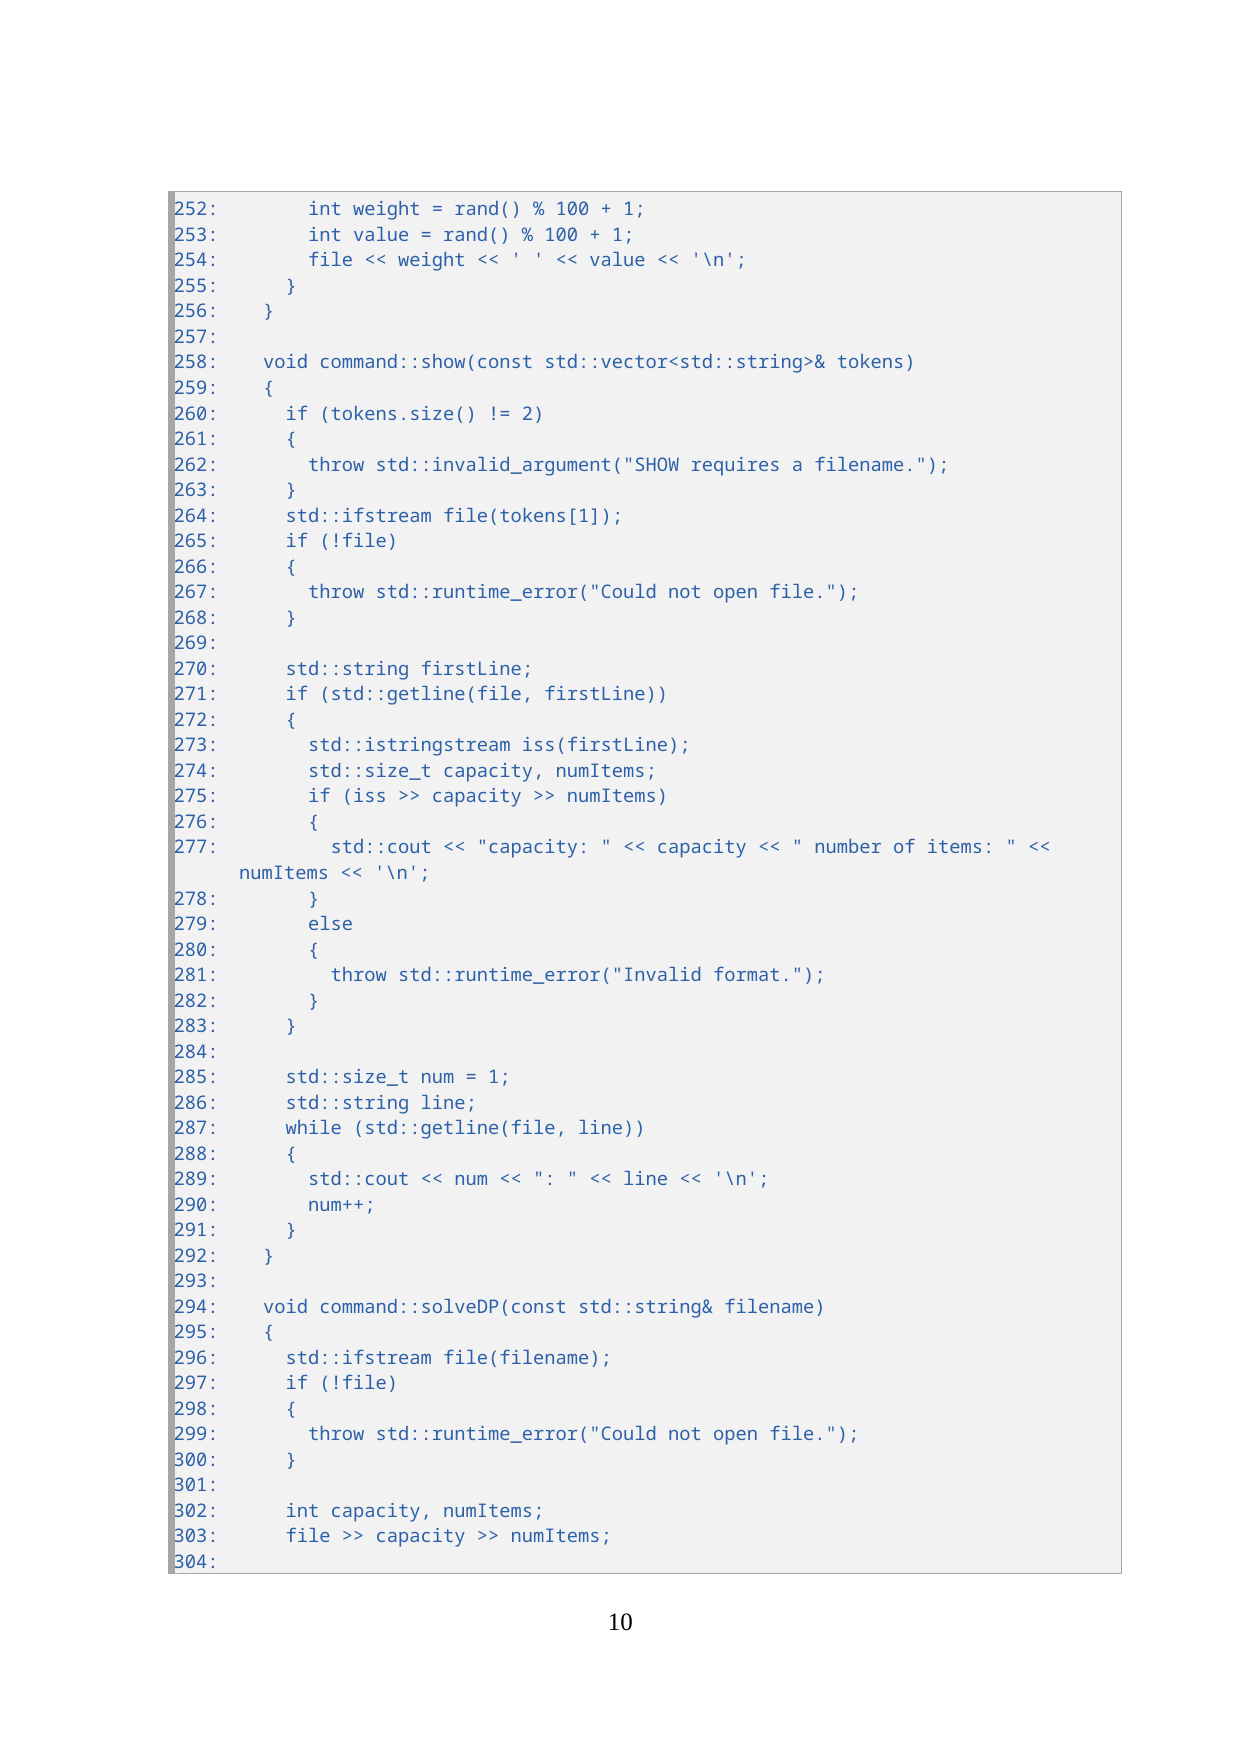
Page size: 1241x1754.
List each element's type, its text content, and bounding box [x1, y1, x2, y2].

list num++; [175, 1186, 1121, 1211]
list else [175, 905, 1121, 931]
list } [175, 267, 1121, 293]
list std::ifstream file(tokens[1]); [175, 497, 1121, 522]
list std::cout << num << ": " << line << '\n'; [175, 1160, 1121, 1186]
list if (iss >> capacity >> numItems) [175, 777, 1121, 803]
list file << weight << ' ' << value << '\n'; [175, 242, 1121, 267]
list { [175, 701, 1121, 726]
list } [175, 1441, 1121, 1467]
list { [175, 1135, 1121, 1160]
list if (!file) [175, 1364, 1121, 1390]
list std::string firstLine; [175, 650, 1121, 675]
list { [175, 803, 1121, 828]
list throw std::invalid_argument("SHOW requires a filename."); [175, 446, 1121, 471]
list { [175, 420, 1121, 446]
list { [175, 369, 1121, 395]
list if (!file) [175, 522, 1121, 548]
list std::istringstream iss(firstLine); [175, 726, 1121, 752]
list void command::solveDP(const std::string& filename) [175, 1288, 1121, 1313]
list } [175, 1237, 1121, 1262]
list void command::show(const std::vector<std::string>& tokens) [175, 344, 1121, 369]
list } [175, 599, 1121, 624]
list file >> capacity >> numItems; [175, 1518, 1121, 1543]
list } [175, 1007, 1121, 1033]
list { [175, 1390, 1121, 1416]
list std::size_t capacity, numItems; [175, 752, 1121, 777]
list std::ifstream file(filename); [175, 1339, 1121, 1364]
list throw std::runtime_error("Invalid format."); [175, 956, 1121, 982]
list } [175, 293, 1121, 318]
list int capacity, numItems; [175, 1492, 1121, 1518]
list } [175, 471, 1121, 497]
list } [175, 1211, 1121, 1237]
list if (tokens.size() != 2) [175, 395, 1121, 420]
list int value = rand() % 100 + 1; [175, 216, 1121, 242]
list int weight = rand() % 100 + 1; [175, 192, 1121, 216]
list if (std::getline(file, firstLine)) [175, 675, 1121, 701]
list while (std::getline(file, line)) [175, 1109, 1121, 1135]
list } [175, 879, 1121, 905]
list } [175, 982, 1121, 1007]
list std::size_t num = 1; [175, 1058, 1121, 1084]
list throw std::runtime_error("Could not open file."); [175, 573, 1121, 599]
list { [175, 1313, 1121, 1339]
list std::string line; [175, 1084, 1121, 1109]
list throw std::runtime_error("Could not open file."); [175, 1416, 1121, 1441]
list { [175, 931, 1121, 956]
list { [175, 548, 1121, 573]
list std::cout << "capacity: " << capacity << " number of items: " << numItems << '\n'; [175, 828, 1121, 879]
